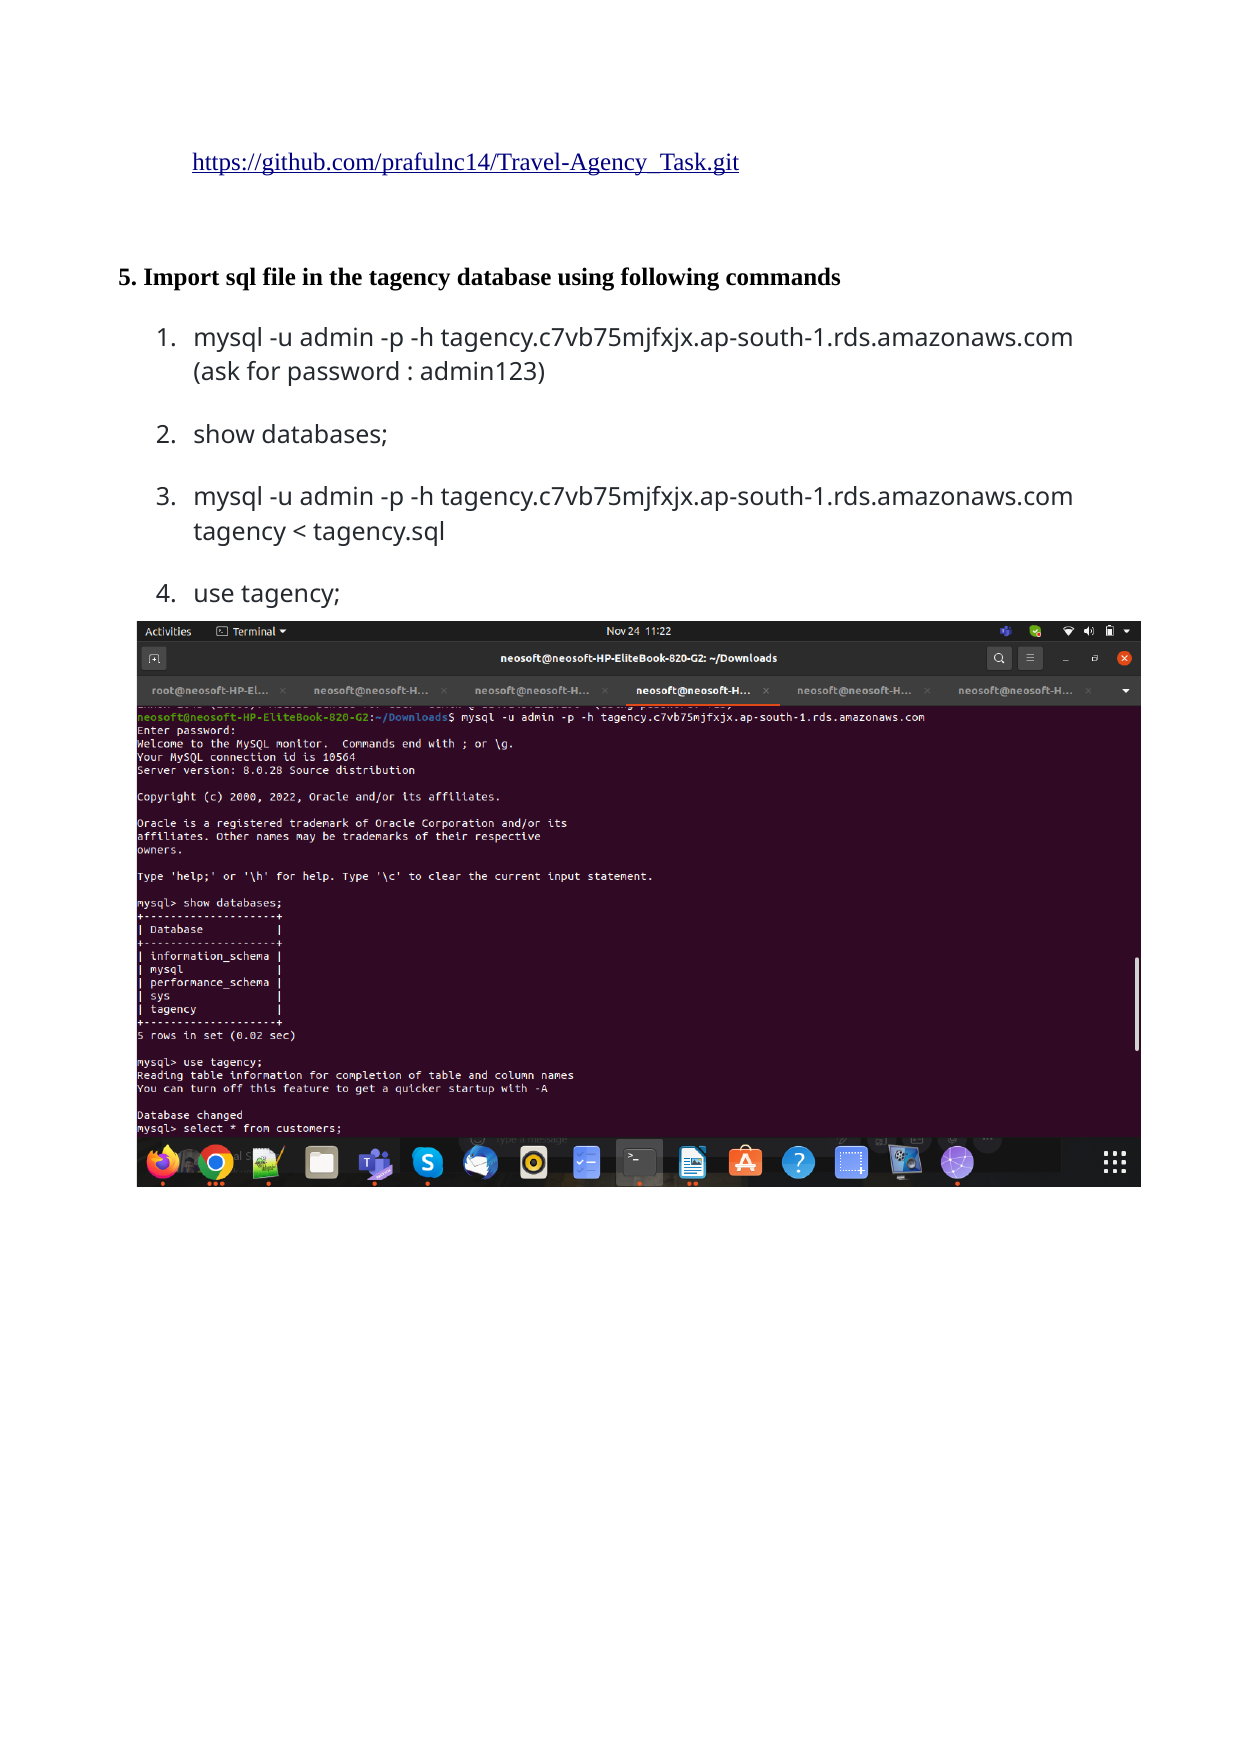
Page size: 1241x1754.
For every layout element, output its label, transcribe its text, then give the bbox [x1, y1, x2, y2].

text 5. Import sql file in the tagency database using following commands [118, 262, 1122, 291]
list use tagency; [156, 576, 1122, 610]
list mysql -u admin -p -h tagency.c7vb75mjfxjx.ap-south-1.rds.amazonaws.com tagency < tagency.sql [156, 479, 1122, 547]
text https://github.com/prafulnc14/Travel-Agency_Task.git [118, 147, 1122, 176]
list show databases; [156, 416, 1122, 450]
list mysql -u admin -p -h tagency.c7vb75mjfxjx.ap-south-1.rds.amazonaws.com (ask for password : admin123) [156, 319, 1122, 387]
picture [136, 621, 1141, 1187]
